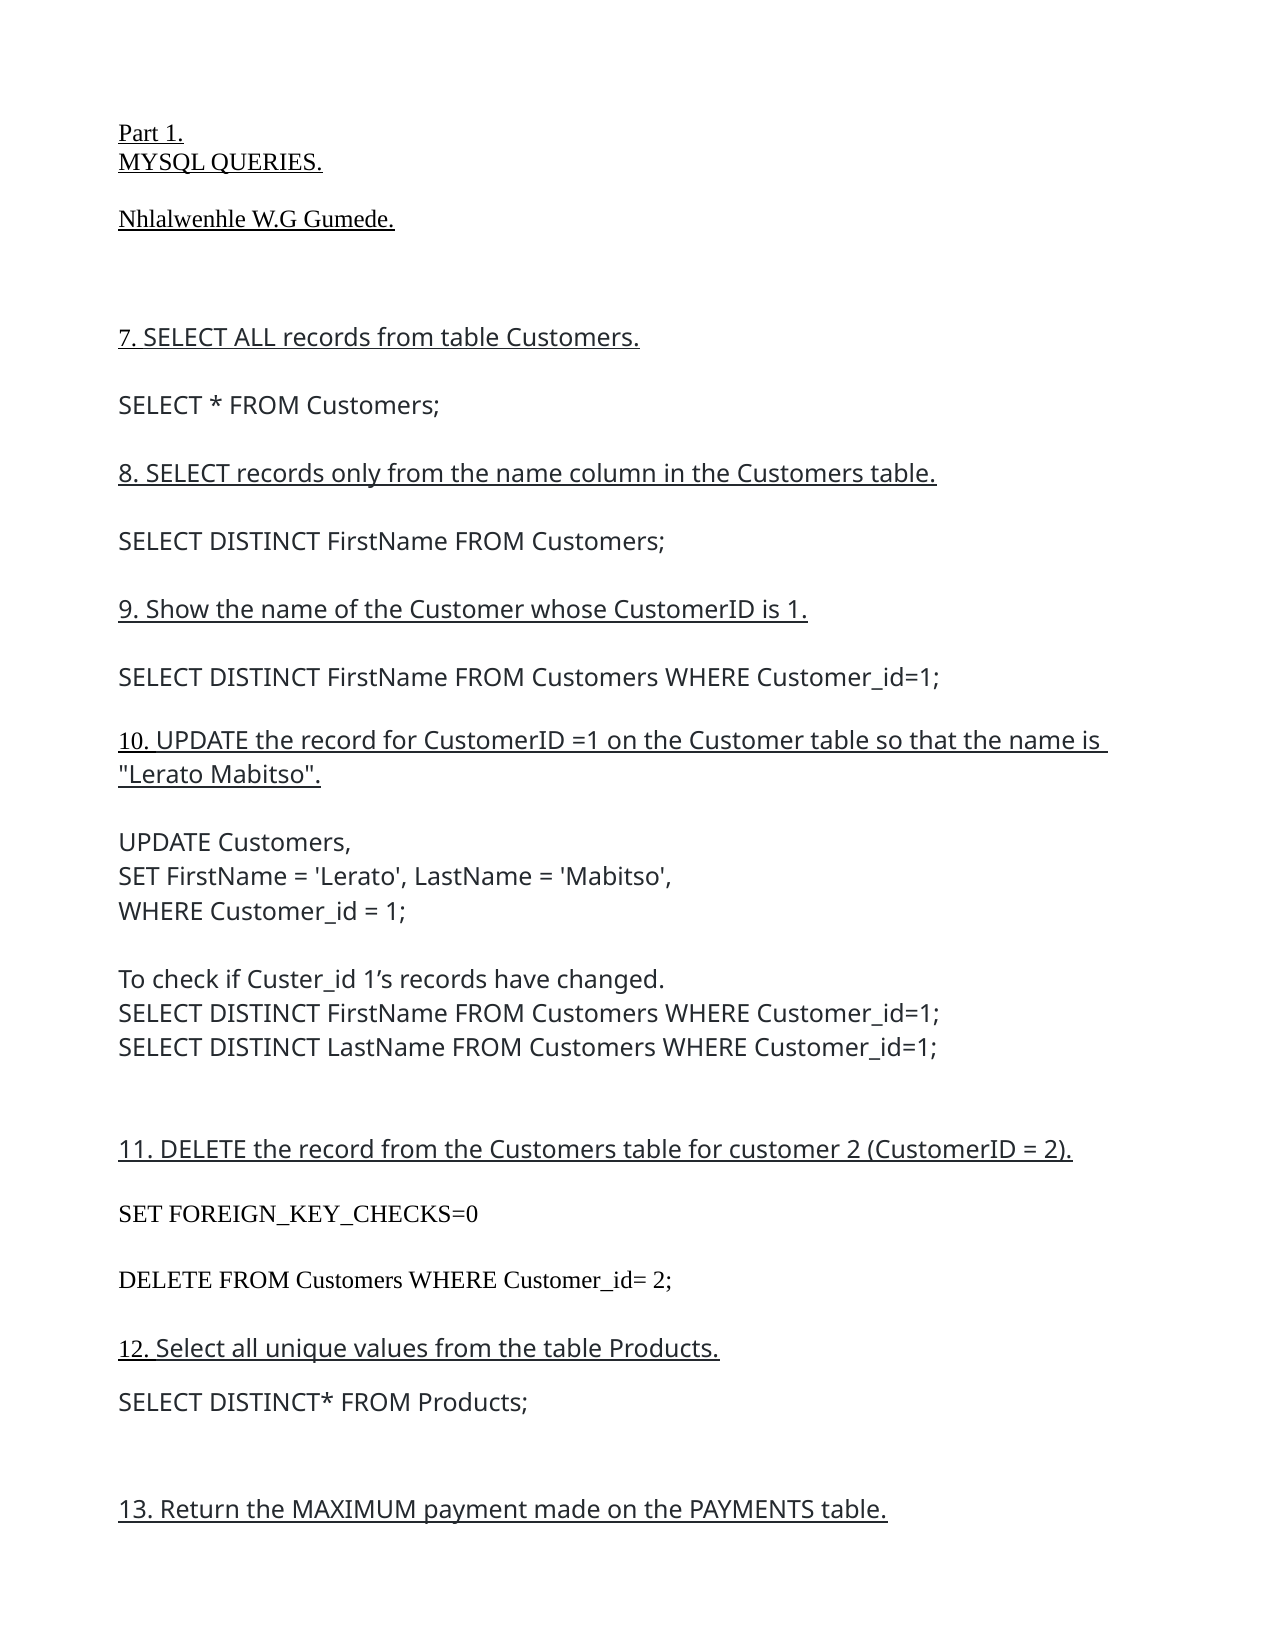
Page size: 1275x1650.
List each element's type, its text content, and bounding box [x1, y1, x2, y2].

text 12. Select all unique values from the table Products. [118, 1331, 1157, 1365]
text WHERE Customer_id = 1; [118, 893, 1157, 927]
text SELECT DISTINCT FirstName FROM Customers; [118, 524, 1157, 558]
text 9. Show the name of the Customer whose CustomerID is 1. [118, 592, 1157, 626]
text 7. SELECT ALL records from table Customers. [118, 319, 1157, 353]
text SET FirstName = 'Lerato', LastName = 'Mabitso', [118, 859, 1157, 893]
text SELECT DISTINCT FirstName FROM Customers WHERE Customer_id=1; [118, 660, 1157, 694]
text SELECT DISTINCT LastName FROM Customers WHERE Customer_id=1; [118, 1029, 1157, 1063]
text Part 1. [118, 118, 1157, 147]
text 13. Return the MAXIMUM payment made on the PAYMENTS table. [118, 1492, 1157, 1526]
text UPDATE Customers, [118, 825, 1157, 859]
text DELETE FROM Customers WHERE Customer_id= 2; [118, 1265, 1157, 1293]
text SET FOREIGN_KEY_CHECKS=0 [118, 1199, 1157, 1227]
text SELECT DISTINCT FirstName FROM Customers WHERE Customer_id=1; [118, 995, 1157, 1029]
text Nhlalwenhle W.G Gumede. [118, 204, 1157, 233]
text To check if Custer_id 1’s records have changed. [118, 961, 1157, 995]
text 10. UPDATE the record for CustomerID =1 on the Customer table so that the name is "Lerato Mabitso". [118, 723, 1157, 791]
text MYSQL QUERIES. [118, 147, 1157, 176]
text SELECT DISTINCT* FROM Products; [118, 1384, 1157, 1418]
text 8. SELECT records only from the name column in the Customers table. [118, 456, 1157, 490]
text 11. DELETE the record from the Customers table for customer 2 (CustomerID = 2). [118, 1132, 1157, 1166]
text SELECT * FROM Customers; [118, 387, 1157, 422]
